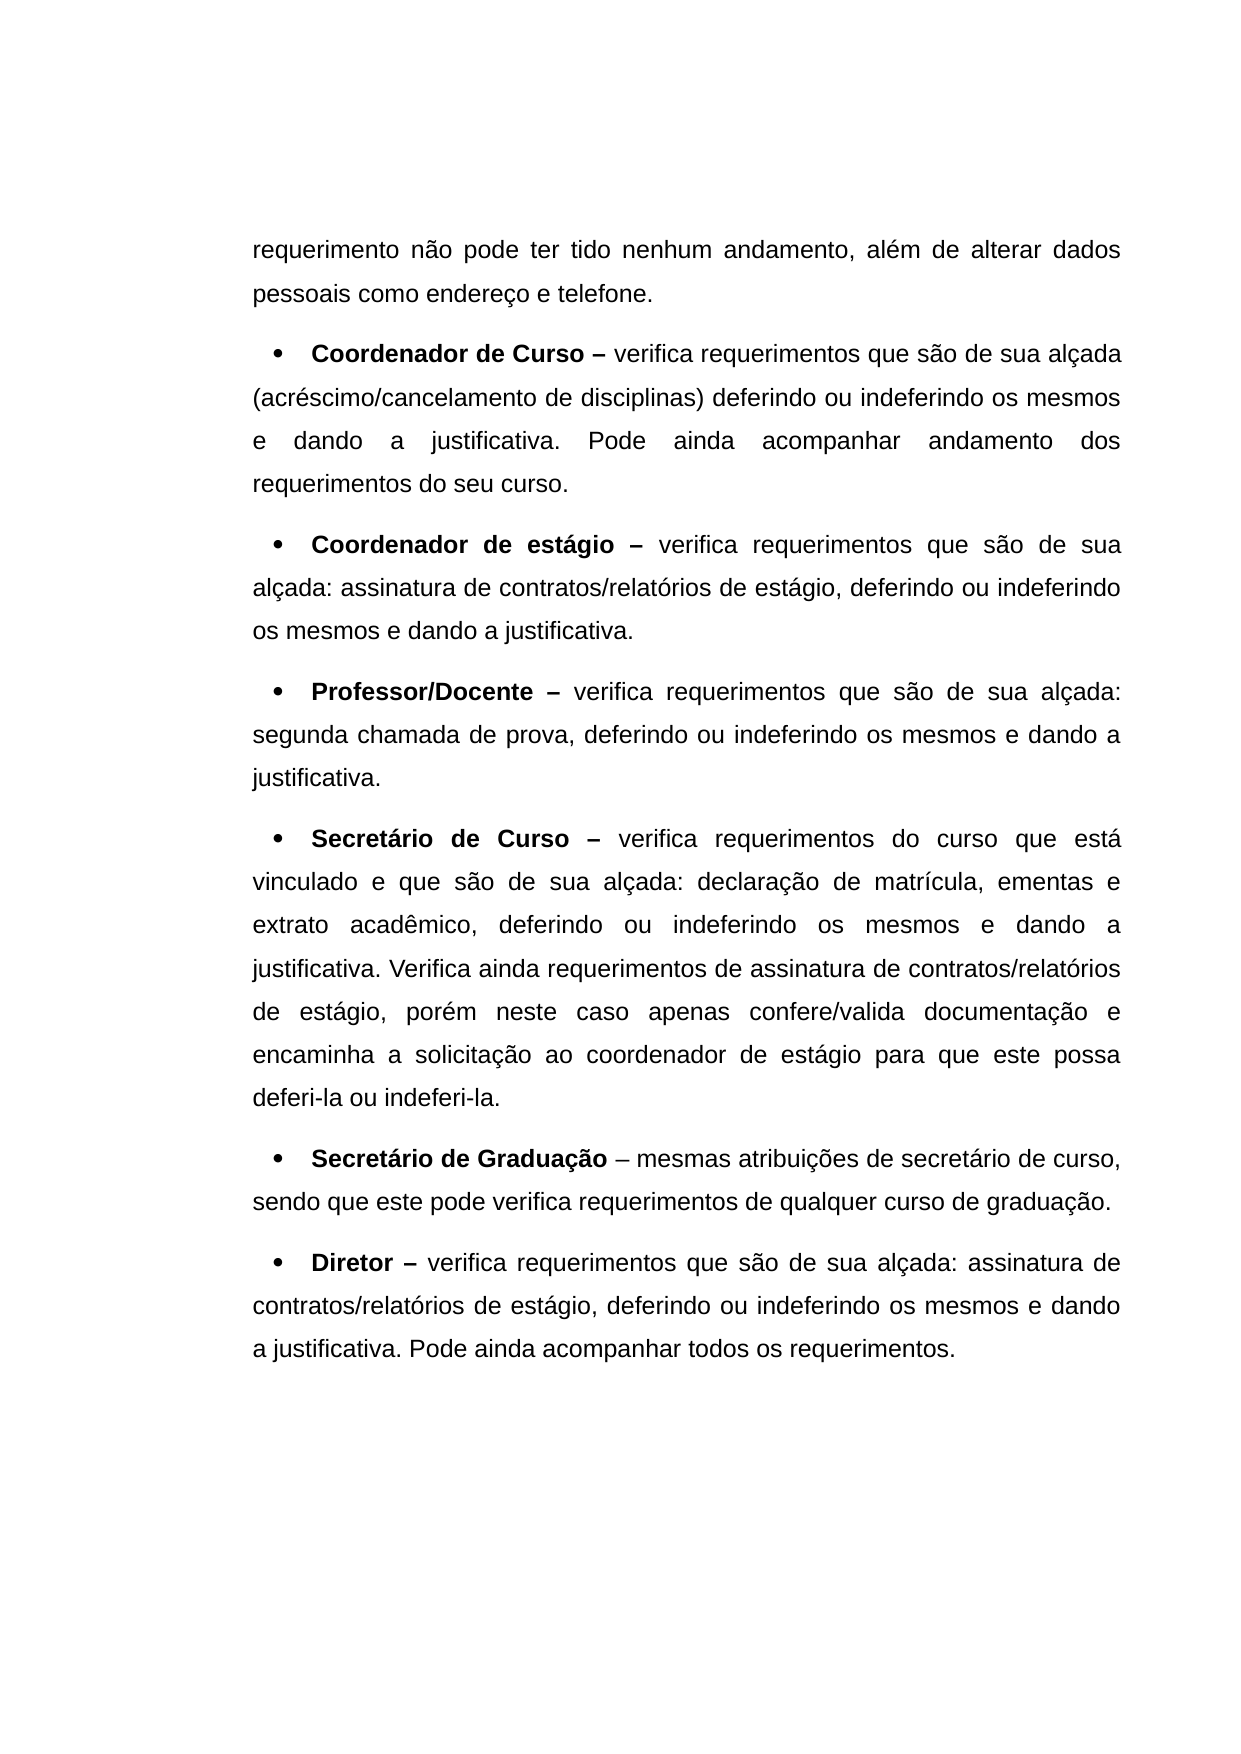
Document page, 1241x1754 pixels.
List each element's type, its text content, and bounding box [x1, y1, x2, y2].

list Coordenador de Curso – verifica requerimentos que são de sua alçada (acréscimo/cancelamento de disciplinas) deferindo ou indeferindo os mesmos e dando a justificativa. Pode ainda acompanhar andamento dos requerimentos do seu curso. [215, 339, 1122, 498]
list Coordenador de estágio – verifica requerimentos que são de sua alçada: assinatura de contratos/relatórios de estágio, deferindo ou indeferindo os mesmos e dando a justificativa. [215, 530, 1122, 645]
list Diretor – verifica requerimentos que são de sua alçada: assinatura de contratos/relatórios de estágio, deferindo ou indeferindo os mesmos e dando a justificativa. Pode ainda acompanhar todos os requerimentos. [215, 1248, 1122, 1363]
list Secretário de Curso – verifica requerimentos do curso que está vinculado e que são de sua alçada: declaração de matrícula, ementas e extrato acadêmico, deferindo ou indeferindo os mesmos e dando a justificativa. Verifica ainda requerimentos de assinatura de contratos/relatórios de estágio, porém neste caso apenas confere/valida documentação e encaminha a solicitação ao coordenador de estágio para que este possa deferi-la ou indeferi-la. [215, 824, 1122, 1112]
list requerimento não pode ter tido nenhum andamento, além de alterar dados pessoais como endereço e telefone. [215, 235, 1122, 307]
list Secretário de Graduação – mesmas atribuições de secretário de curso, sendo que este pode verifica requerimentos de qualquer curso de graduação. [215, 1144, 1122, 1216]
list Professor/Docente – verifica requerimentos que são de sua alçada: segunda chamada de prova, deferindo ou indeferindo os mesmos e dando a justificativa. [215, 677, 1122, 792]
